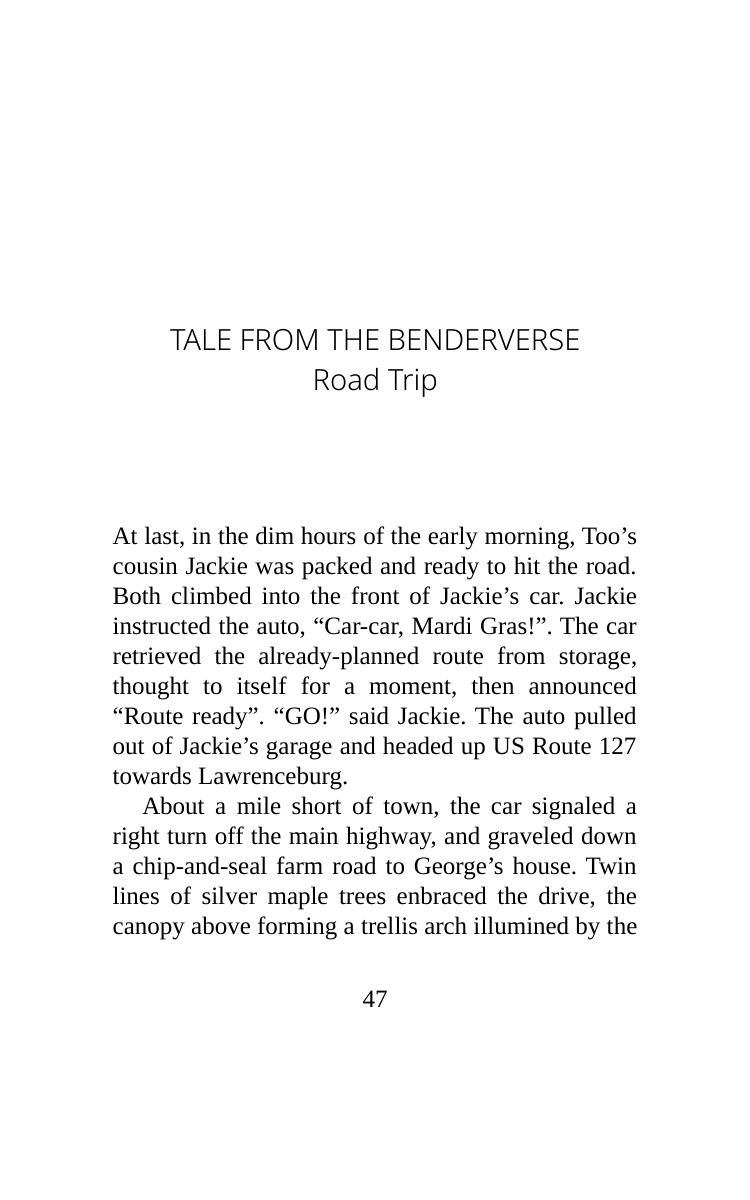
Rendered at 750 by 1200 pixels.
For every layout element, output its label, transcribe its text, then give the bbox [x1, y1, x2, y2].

subtitle TALE FROM THE BENDERVERSE Road Trip [112, 319, 637, 399]
text At last, in the dim hours of the early morning, Too’s cousin Jackie was packed and ready to hit the road. Both climbed into the front of Jackie’s car. Jackie instructed the auto, “Car-car, Mardi Gras!”. The car retrieved the already-planned route from storage, thought to itself for a moment, then announced “Route ready”. “GO!” said Jackie. The auto pulled out of Jackie’s garage and headed up US Route 127 towards Lawrenceburg. [112, 520, 637, 790]
text About a mile short of town, the car signaled a right turn off the main highway, and graveled down a chip-and-seal farm road to George’s house. Twin lines of silver maple trees enbraced the drive, the canopy above forming a trellis arch illumined by the [112, 790, 637, 940]
